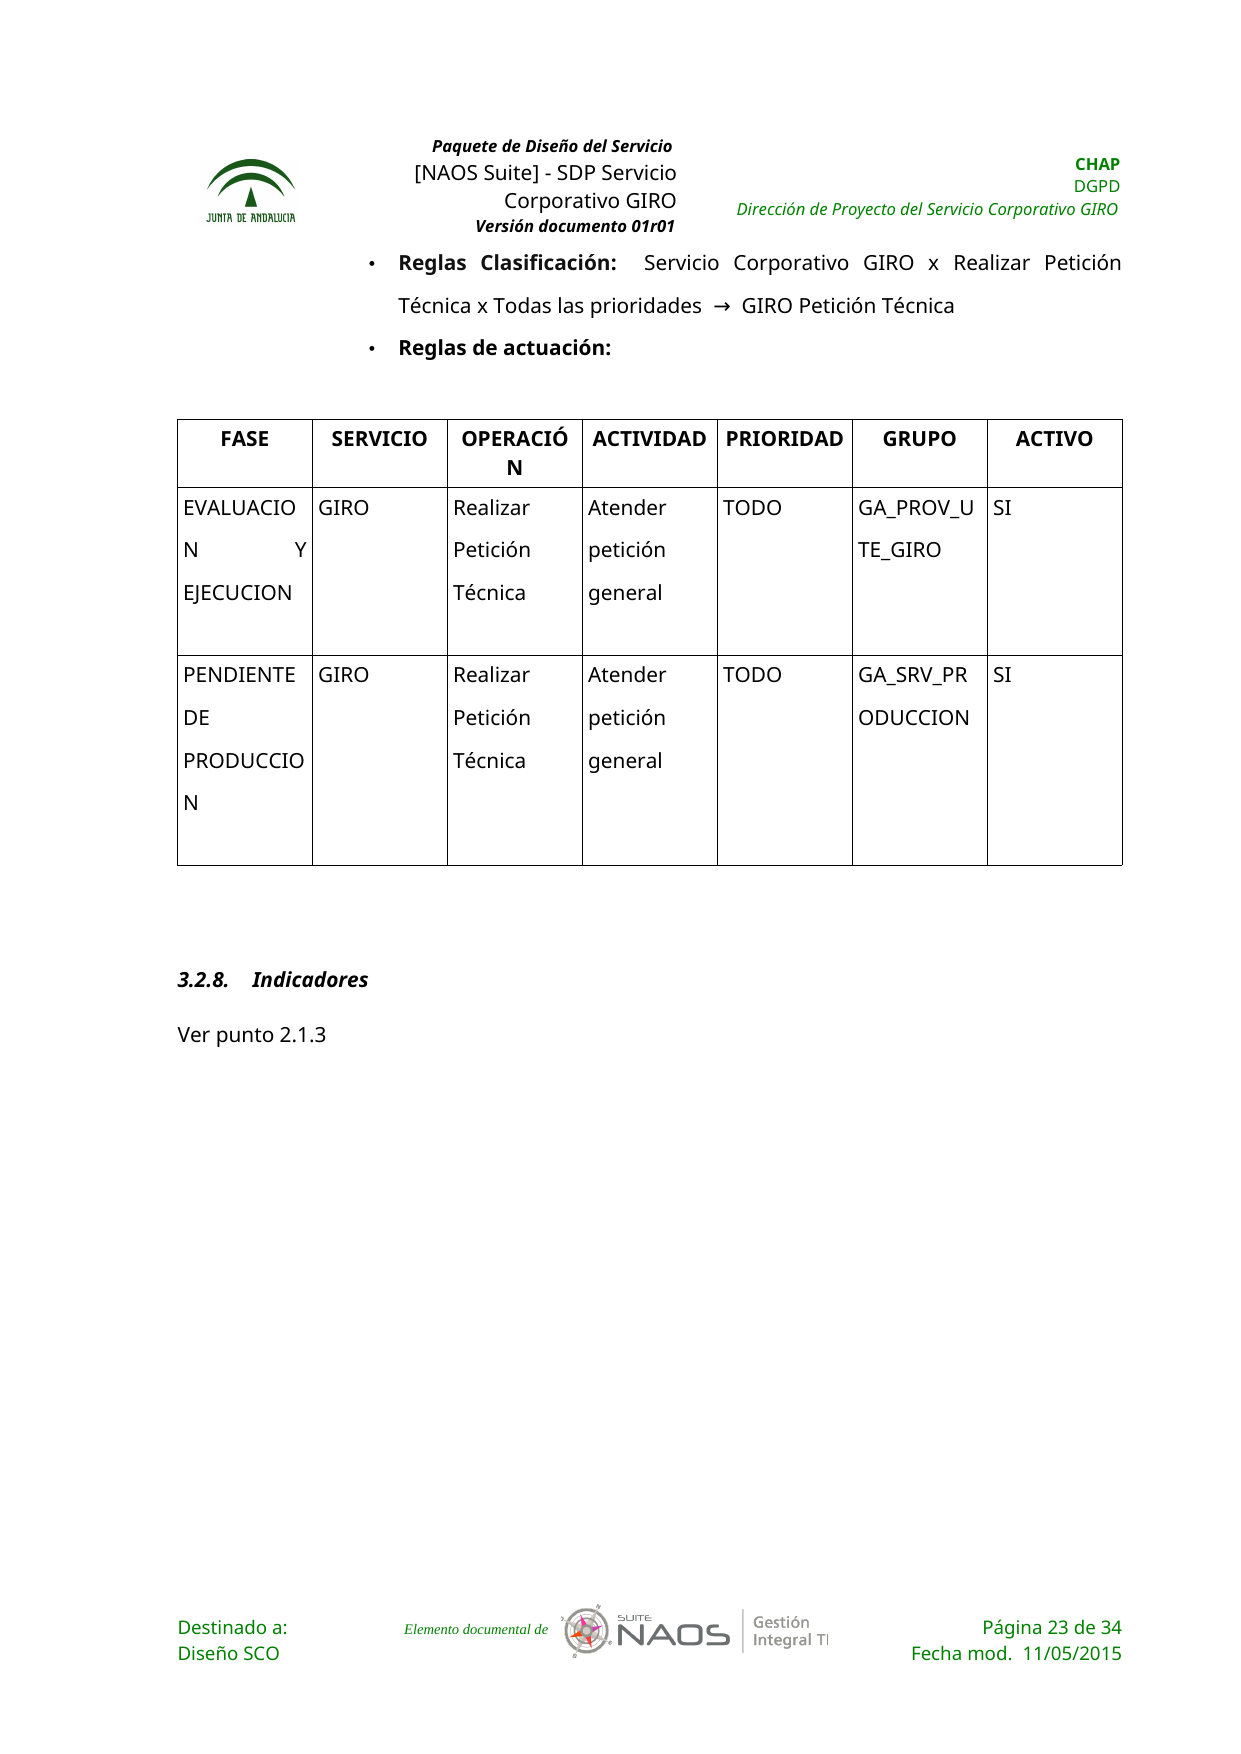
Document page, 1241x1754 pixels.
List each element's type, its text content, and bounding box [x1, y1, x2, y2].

table_cell Realizar Petición Técnica [448, 656, 582, 865]
table_cell Atender petición general [583, 656, 717, 865]
table_cell EVALUACION Y EJECUCION [178, 488, 312, 655]
text Ver punto 2.1.3 [177, 1020, 1122, 1048]
table_cell SI [988, 488, 1122, 655]
table_cell PENDIENTE DE PRODUCCION [178, 656, 312, 865]
picture [201, 159, 298, 226]
table_header PRIORIDAD [718, 420, 852, 487]
list Reglas de actuación: [369, 333, 1122, 362]
table_header FASE [178, 420, 312, 487]
table_header SERVICIO [313, 420, 447, 487]
table_header GRUPO [853, 420, 987, 487]
table_cell GIRO [313, 656, 447, 865]
table_cell Realizar Petición Técnica [448, 488, 582, 655]
subtitle Indicadores [177, 965, 1122, 994]
table_header ACTIVO [988, 420, 1122, 487]
table_cell GA_PROV_UTE_GIRO [853, 488, 987, 655]
picture [560, 1604, 829, 1658]
table_cell SI [988, 656, 1122, 865]
table_header ACTIVIDAD [583, 420, 717, 487]
table_cell GA_SRV_PRODUCCION [853, 656, 987, 865]
list Reglas Clasificación: Servicio Corporativo GIRO x Realizar Petición Técnica x Todas las prioridades → GIRO Petición Técnica [369, 248, 1122, 319]
table_header OPERACIÓN [448, 420, 582, 487]
table_cell GIRO [313, 488, 447, 655]
table_cell Atender petición general [583, 488, 717, 655]
table_cell TODO [718, 488, 852, 655]
table_cell TODO [718, 656, 852, 865]
